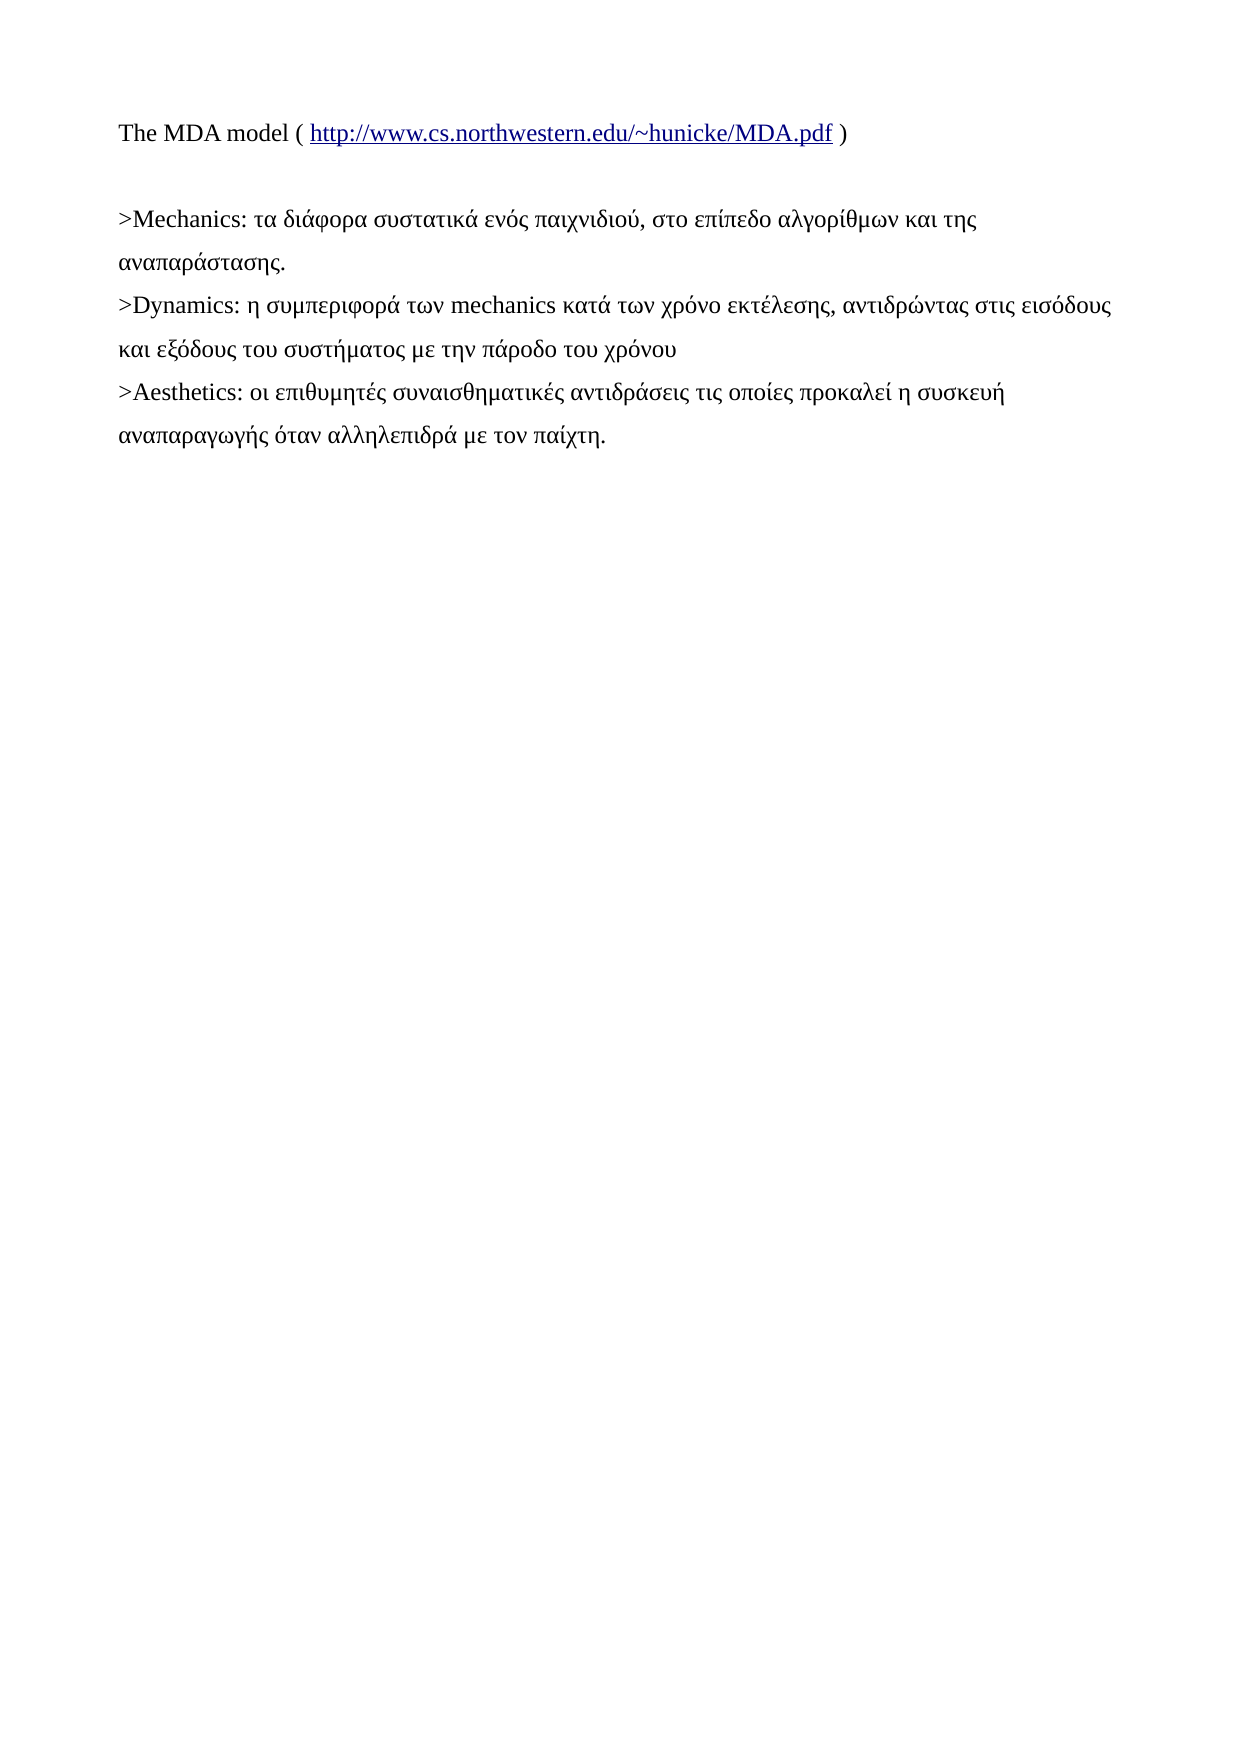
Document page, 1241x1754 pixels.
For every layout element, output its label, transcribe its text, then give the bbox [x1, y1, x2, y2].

text >Dynamics: η συμπεριφορά των mechanics κατά των χρόνο εκτέλεσης, αντιδρώντας στις εισόδους και εξόδους του συστήματος με την πάροδο του χρόνου [118, 291, 1122, 362]
text The MDA model ( http://www.cs.northwestern.edu/~hunicke/MDA.pdf ) [118, 118, 1122, 147]
text >Mechanics: τα διάφορα συστατικά ενός παιχνιδιού, στο επίπεδο αλγορίθμων και της αναπαράστασης. [118, 204, 1122, 276]
text >Aesthetics: οι επιθυμητές συναισθηματικές αντιδράσεις τις οποίες προκαλεί η συσκευή αναπαραγωγής όταν αλληλεπιδρά με τον παίχτη. [118, 377, 1122, 449]
